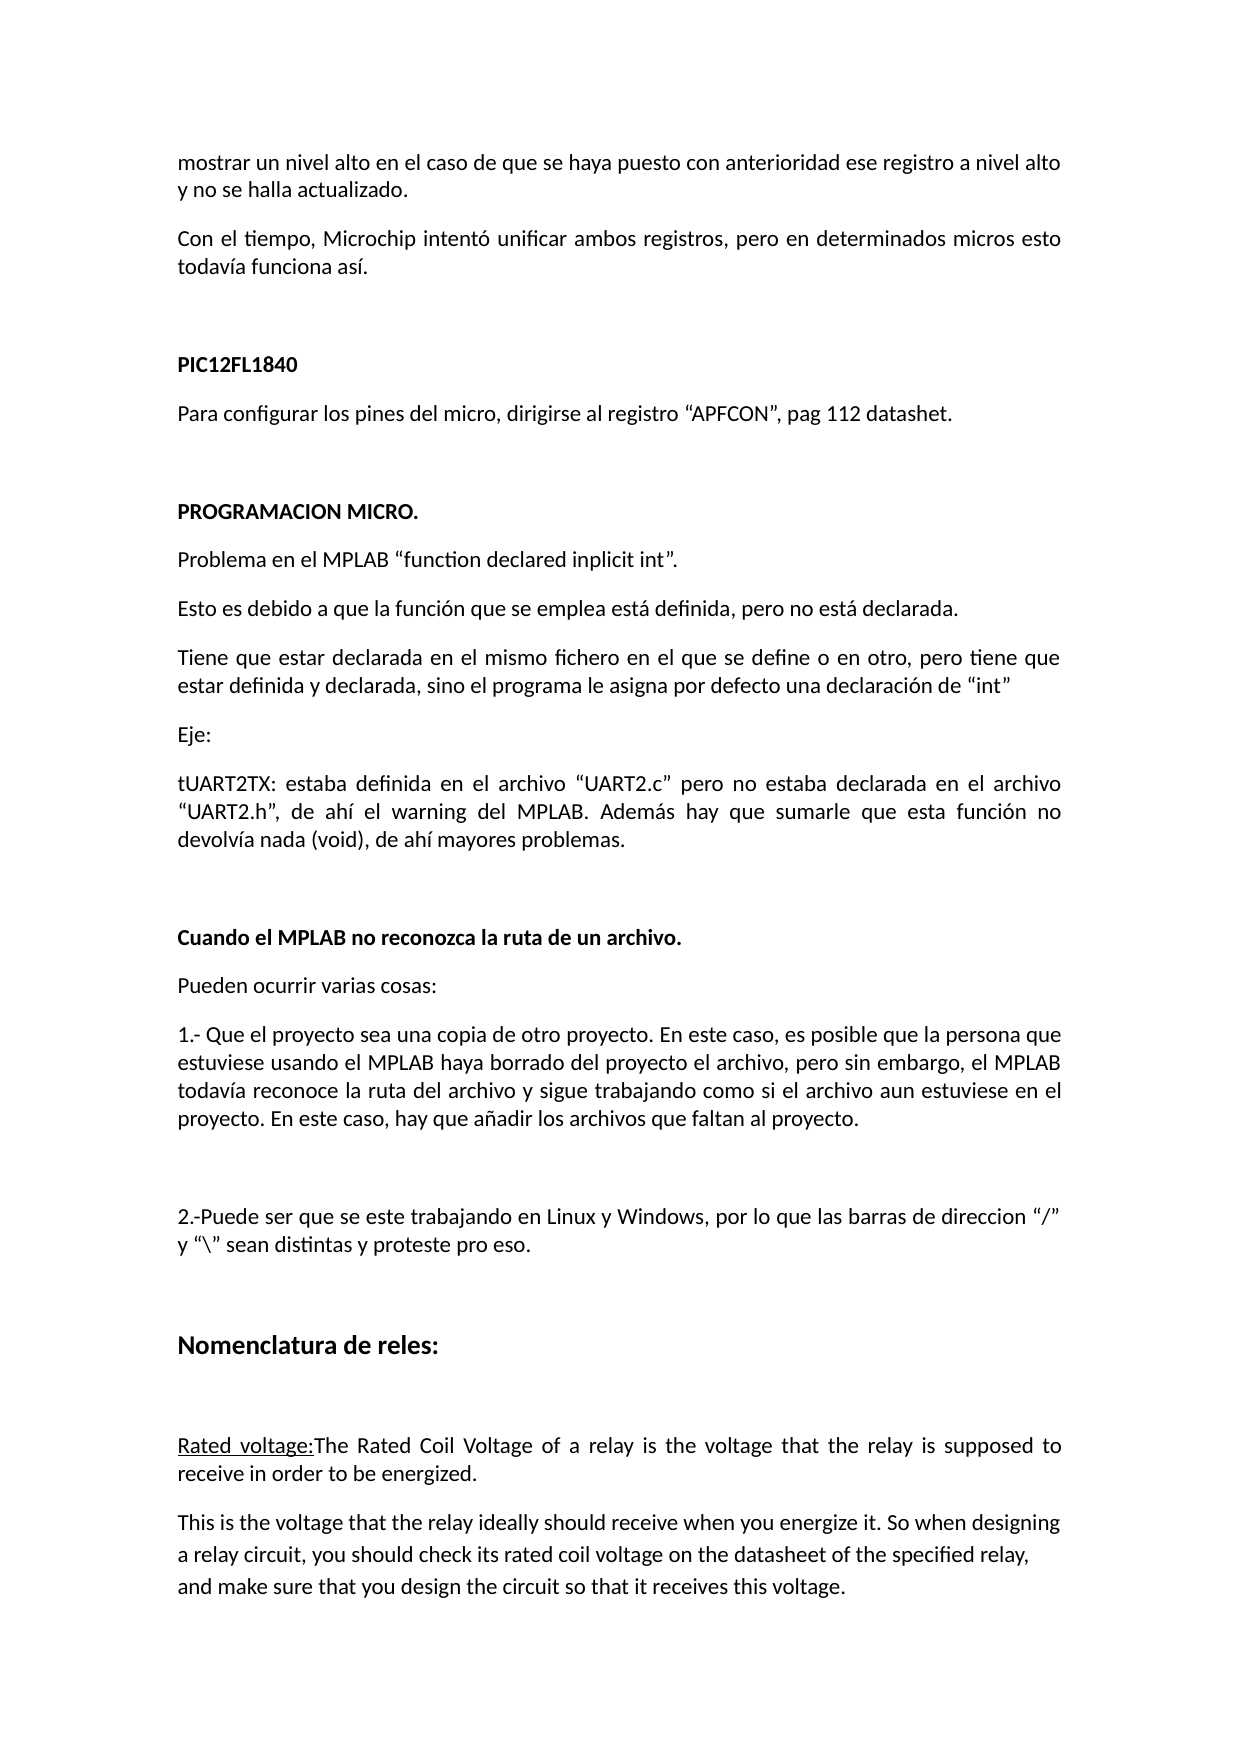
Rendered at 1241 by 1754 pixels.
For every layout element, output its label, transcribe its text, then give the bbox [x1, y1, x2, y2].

text Con el tiempo, Microchip intentó unificar ambos registros, pero en determinados micros esto todavía funciona así. [177, 224, 1063, 281]
text 1.- Que el proyecto sea una copia de otro proyecto. En este caso, es posible que la persona que estuviese usando el MPLAB haya borrado del proyecto el archivo, pero sin embargo, el MPLAB todavía reconoce la ruta del archivo y sigue trabajando como si el archivo aun estuviese en el proyecto. En este caso, hay que añadir los archivos que faltan al proyecto. [177, 1021, 1063, 1133]
text Eje: [177, 720, 1063, 748]
text PROGRAMACION MICRO. [177, 497, 1063, 525]
text mostrar un nivel alto en el caso de que se haya puesto con anterioridad ese registro a nivel alto y no se halla actualizado. [177, 148, 1063, 204]
text Nomenclatura de reles: [177, 1328, 1063, 1361]
text Para configurar los pines del micro, dirigirse al registro “APFCON”, pag 112 datashet. [177, 399, 1063, 427]
text Esto es debido a que la función que se emplea está definida, pero no está declarada. [177, 594, 1063, 622]
text Cuando el MPLAB no reconozca la ruta de un archivo. [177, 923, 1063, 951]
text PIC12FL1840 [177, 350, 1063, 378]
text tUART2TX: estaba definida en el archivo “UART2.c” pero no estaba declarada en el archivo “UART2.h”, de ahí el warning del MPLAB. Además hay que sumarle que esta función no devolvía nada (void), de ahí mayores problemas. [177, 769, 1063, 853]
text 2.-Puede ser que se este trabajando en Linux y Windows, por lo que las barras de direccion “/” y “\” sean distintas y proteste pro eso. [177, 1202, 1063, 1258]
text This is the voltage that the relay ideally should receive when you energize it. So when designing a relay circuit, you should check its rated coil voltage on the datasheet of the specified relay, and make sure that you design the circuit so that it receives this voltage. [177, 1508, 1063, 1600]
text Tiene que estar declarada en el mismo fichero en el que se define o en otro, pero tiene que estar definida y declarada, sino el programa le asigna por defecto una declaración de “int” [177, 643, 1063, 699]
text Problema en el MPLAB “function declared inplicit int”. [177, 546, 1063, 574]
text Pueden ocurrir varias cosas: [177, 972, 1063, 1000]
text Rated voltage:The Rated Coil Voltage of a relay is the voltage that the relay is supposed to receive in order to be energized. [177, 1431, 1063, 1487]
